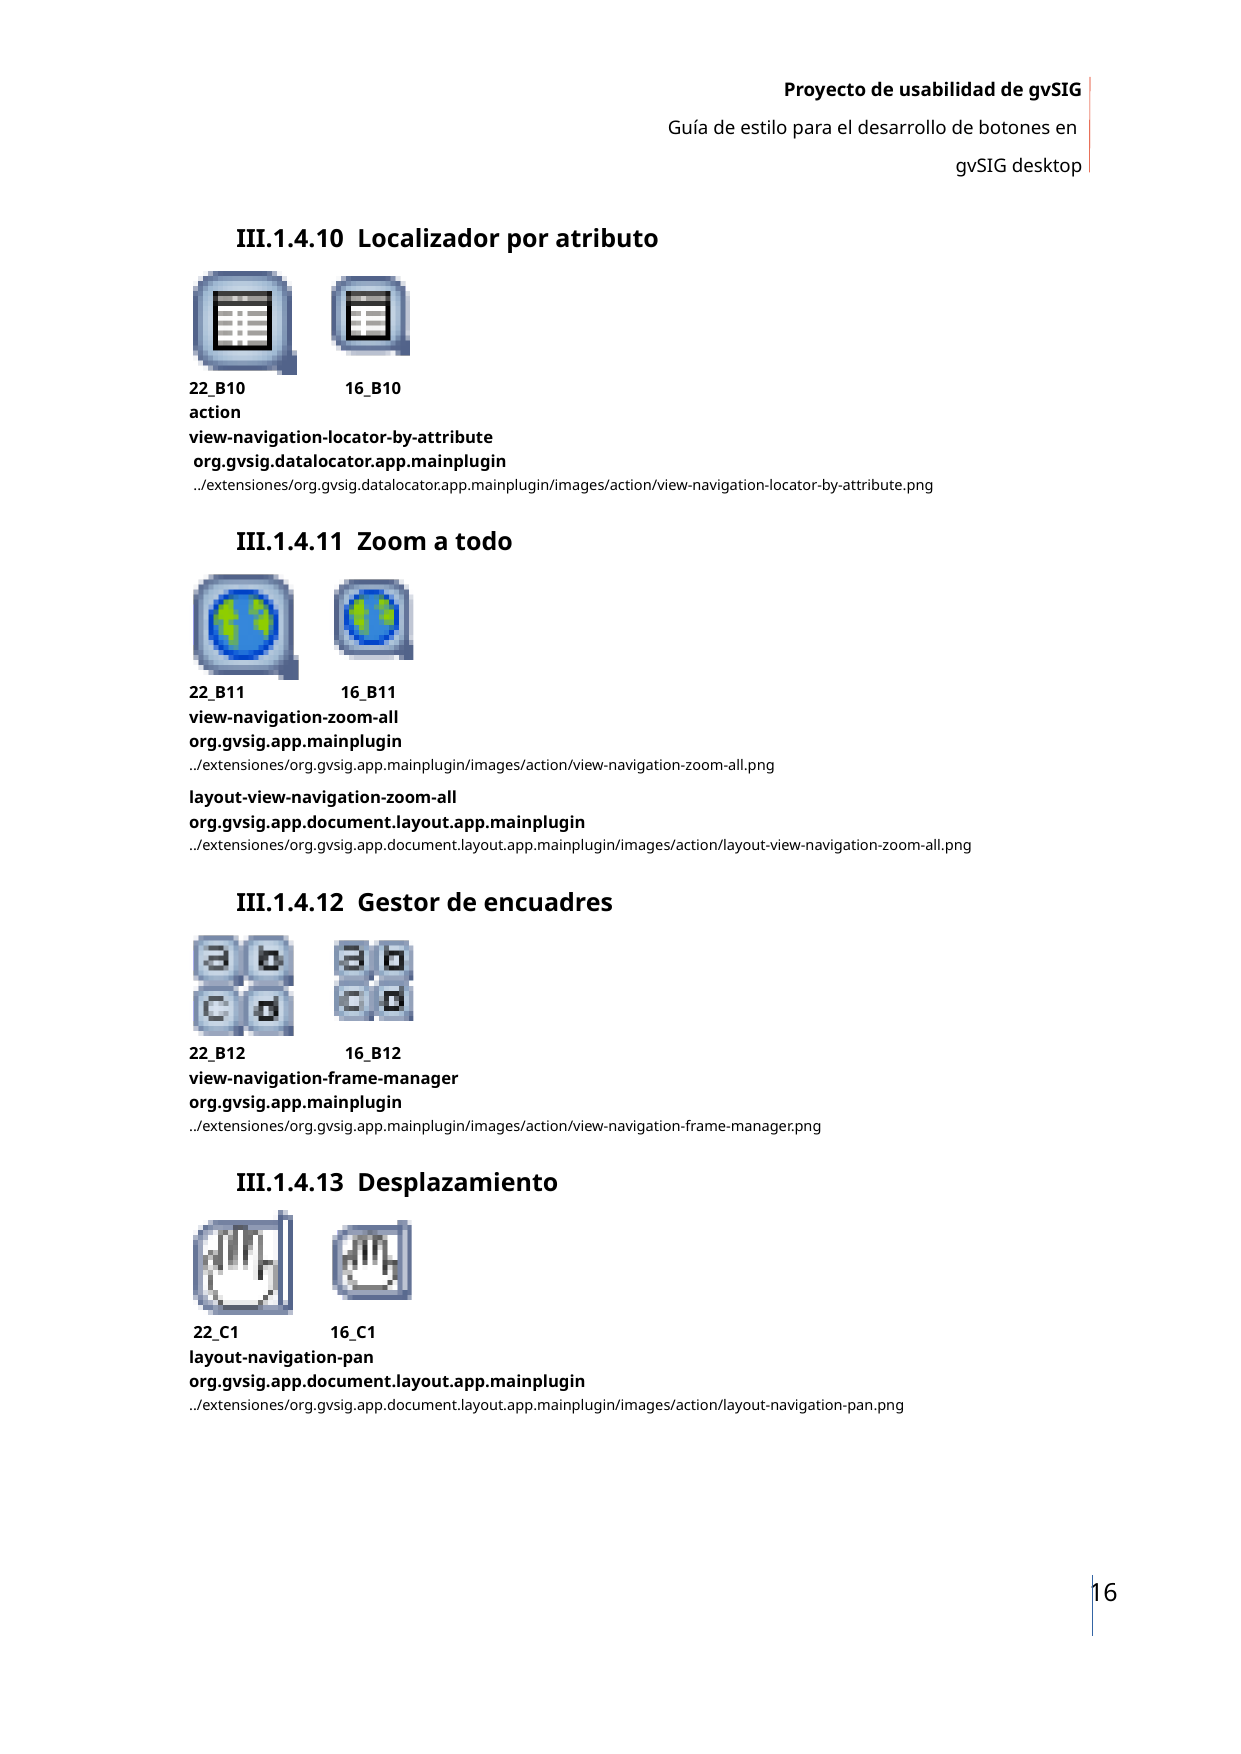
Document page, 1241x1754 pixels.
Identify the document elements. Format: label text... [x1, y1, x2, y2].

text view-navigation-frame-manager [189, 1066, 1095, 1089]
text ../extensiones/org.gvsig.app.document.layout.app.mainplugin/images/action/layout-navigation-pan.png [189, 1394, 1095, 1414]
text ../extensiones/org.gvsig.app.mainplugin/images/action/view-navigation-frame-manager.png [189, 1115, 1095, 1135]
picture [188, 930, 414, 1041]
text ../extensiones/org.gvsig.app.document.layout.app.mainplugin/images/action/layout-view-navigation-zoom-all.png [189, 835, 1095, 855]
text view-navigation-locator-by-attribute [189, 425, 1095, 448]
text action [189, 401, 1095, 423]
text org.gvsig.app.document.layout.app.mainplugin [189, 1370, 1095, 1393]
text org.gvsig.datalocator.app.mainplugin [189, 450, 1095, 472]
text ../extensiones/org.gvsig.datalocator.app.mainplugin/images/action/view-navigation-locator-by-attribute.png [189, 474, 1095, 494]
text org.gvsig.app.document.layout.app.mainplugin [189, 811, 1095, 833]
text layout-navigation-pan [189, 1346, 1095, 1368]
text view-navigation-zoom-all [189, 706, 1095, 728]
subtitle Zoom a todo [236, 524, 1095, 558]
picture [188, 1210, 412, 1320]
text org.gvsig.app.mainplugin [189, 730, 1095, 753]
text org.gvsig.app.mainplugin [189, 1091, 1095, 1113]
text 22_B10 16_B10 [189, 376, 1095, 399]
text layout-view-navigation-zoom-all [189, 786, 1095, 809]
text 22_B12 16_B12 [189, 1042, 1095, 1064]
text 22_B11 16_B11 [189, 681, 1095, 704]
subtitle Localizador por atributo [236, 221, 1095, 255]
picture [188, 569, 414, 680]
text 22_C1 16_C1 [193, 1321, 1095, 1344]
subtitle Gestor de encuadres [236, 884, 1095, 918]
subtitle Desplazamiento [236, 1165, 1095, 1199]
picture [188, 266, 410, 375]
text ../extensiones/org.gvsig.app.mainplugin/images/action/view-navigation-zoom-all.png [189, 754, 1095, 774]
